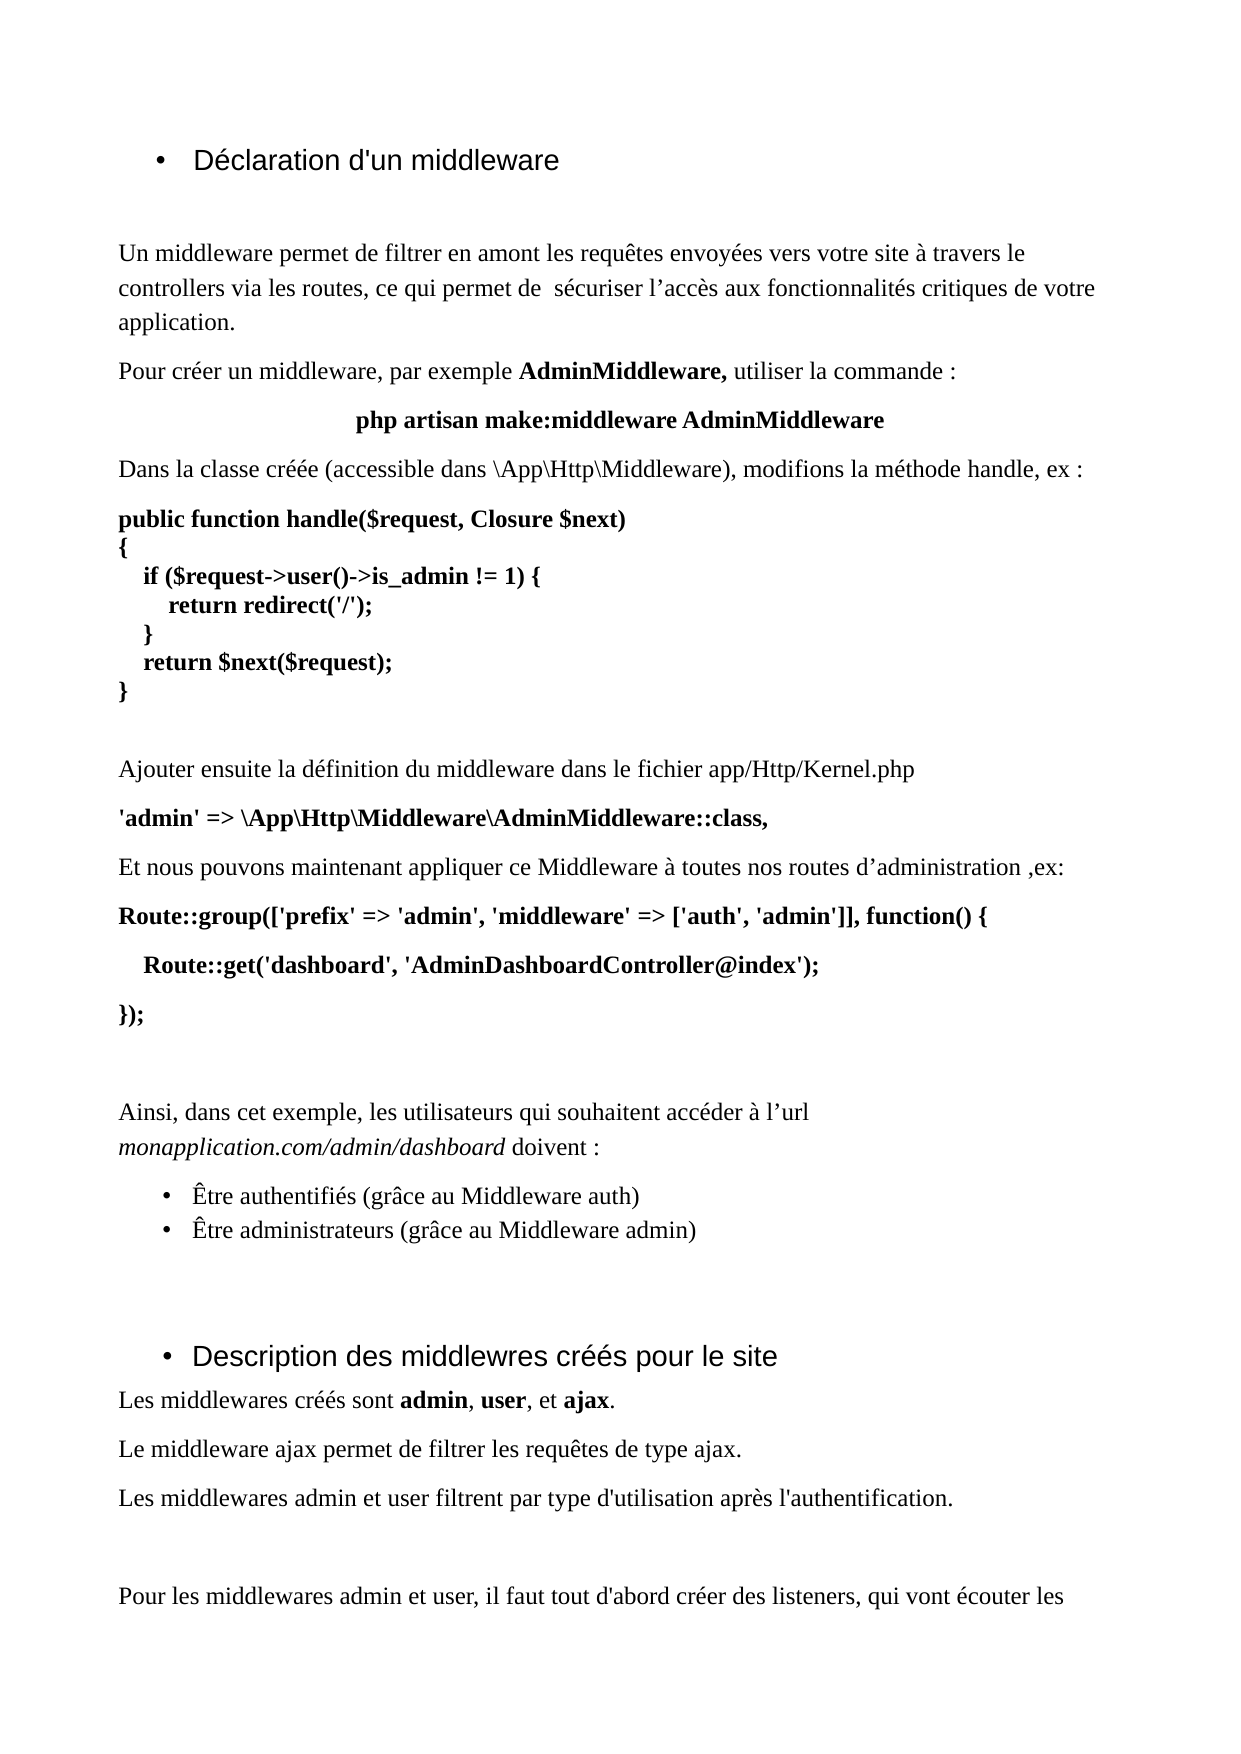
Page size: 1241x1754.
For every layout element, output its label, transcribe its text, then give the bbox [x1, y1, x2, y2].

subtitle Description des middlewres créés pour le site [162, 1338, 1122, 1372]
text Et nous pouvons maintenant appliquer ce Middleware à toutes nos routes d’administration ,ex: [118, 852, 1122, 881]
text Dans la classe créée (accessible dans \App\Http\Middleware), modifions la méthode handle, ex : [118, 454, 1122, 483]
text public function handle($request, Closure $next) [118, 504, 1122, 532]
text 'admin' => \App\Http\Middleware\AdminMiddleware::class, [118, 803, 1122, 832]
subtitle Déclaration d'un middleware [156, 143, 1122, 177]
text if ($request->user()->is_admin != 1) { [118, 561, 1122, 590]
text return $next($request); [118, 647, 1122, 676]
text Route::get('dashboard', 'AdminDashboardController@index'); [118, 950, 1122, 979]
text Un middleware permet de filtrer en amont les requêtes envoyées vers votre site à travers le controllers via les routes, ce qui permet de sécuriser l’accès aux fonctionnalités critiques de votre application. [118, 238, 1122, 336]
text { [118, 532, 1122, 561]
text } [118, 676, 1122, 705]
text Le middleware ajax permet de filtrer les requêtes de type ajax. [118, 1434, 1122, 1463]
list Être authentifiés (grâce au Middleware auth) [162, 1181, 1122, 1210]
text Pour créer un middleware, par exemple AdminMiddleware, utiliser la commande : [118, 356, 1122, 385]
text Les middlewares créés sont admin, user, et ajax. [118, 1385, 1122, 1413]
text Pour les middlewares admin et user, il faut tout d'abord créer des listeners, qui vont écouter les [118, 1581, 1122, 1610]
text } [118, 619, 1122, 647]
text Route::group(['prefix' => 'admin', 'middleware' => ['auth', 'admin']], function() { [118, 901, 1122, 930]
list Être administrateurs (grâce au Middleware admin) [162, 1215, 1122, 1244]
text }); [118, 999, 1122, 1028]
text Les middlewares admin et user filtrent par type d'utilisation après l'authentification. [118, 1483, 1122, 1512]
text php artisan make:middleware AdminMiddleware [118, 406, 1122, 434]
text return redirect('/'); [118, 590, 1122, 619]
text Ajouter ensuite la définition du middleware dans le fichier app/Http/Kernel.php [118, 754, 1122, 783]
text Ainsi, dans cet exemple, les utilisateurs qui souhaitent accéder à l’url monapplication.com/admin/dashboard doivent : [118, 1097, 1122, 1161]
